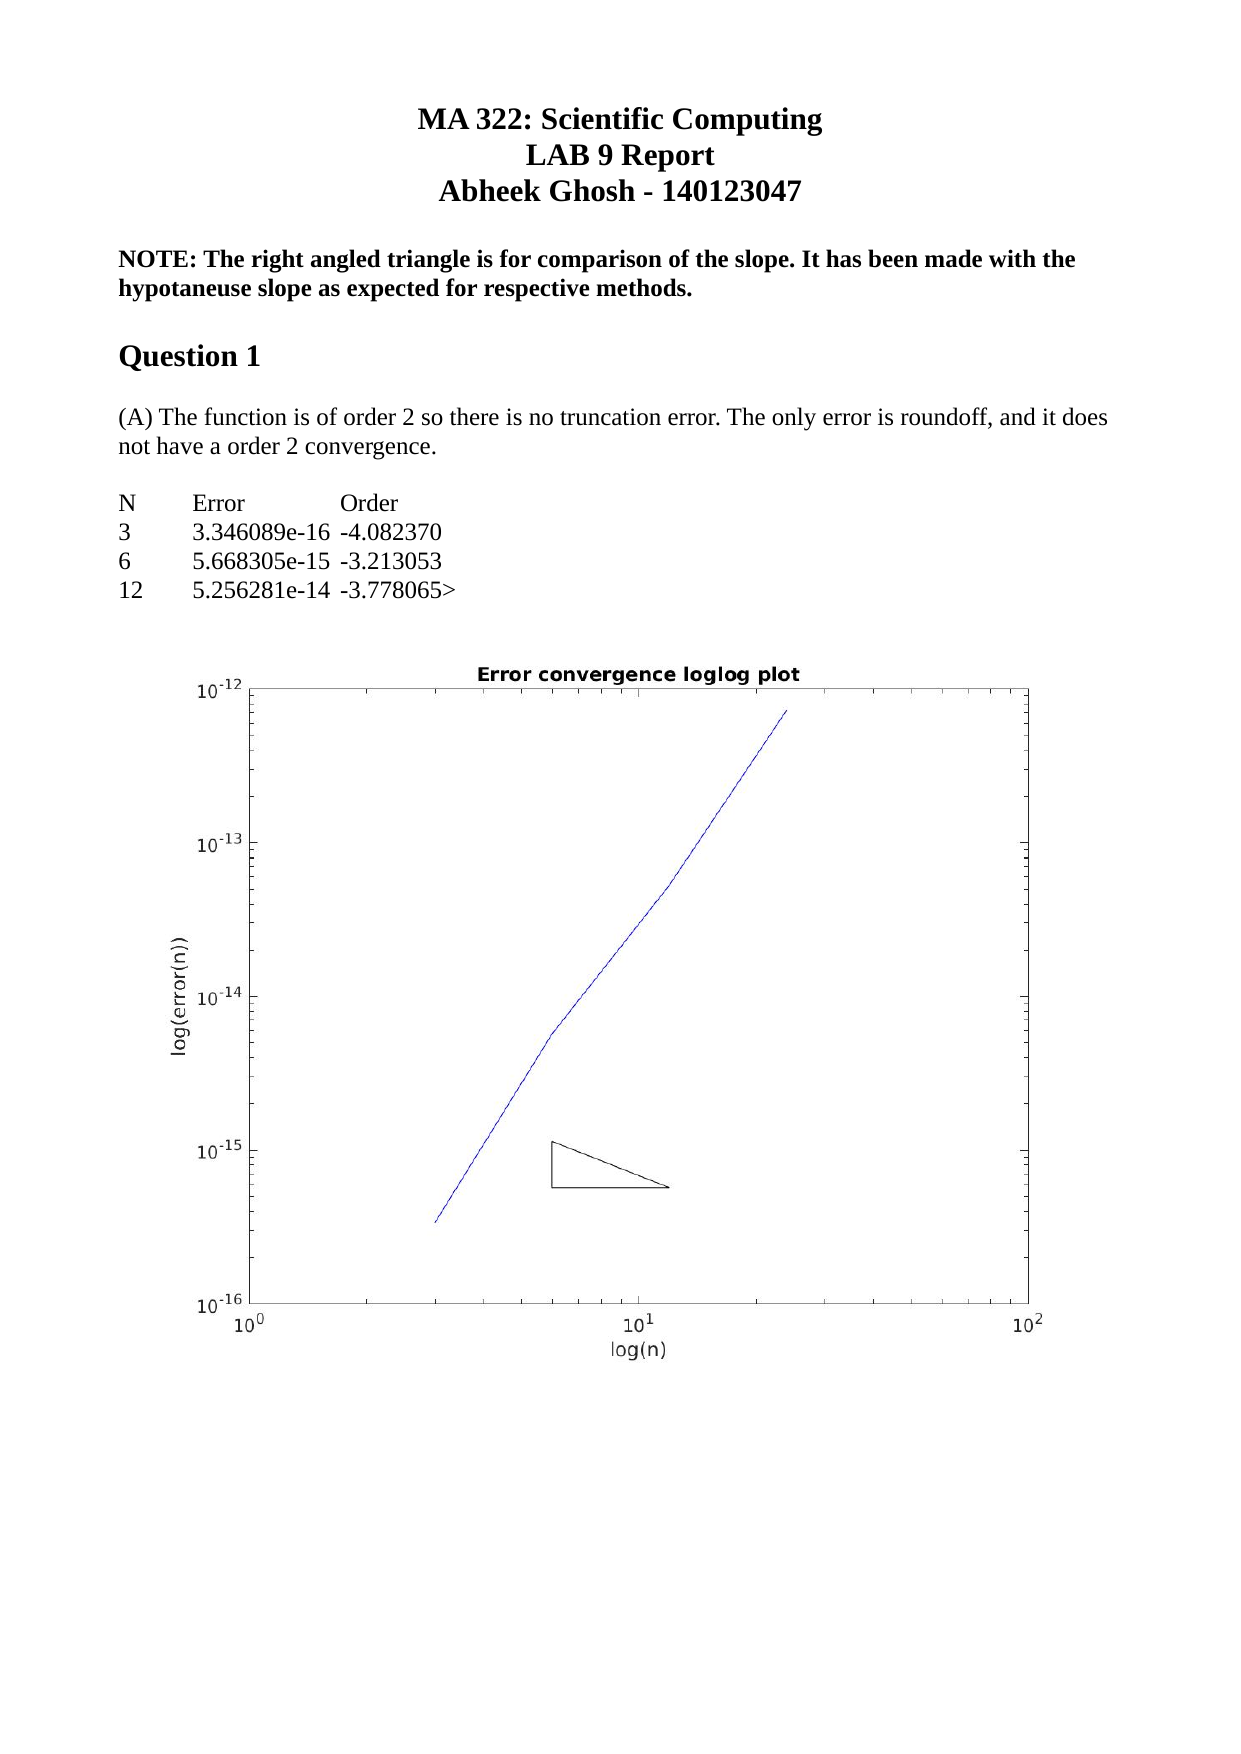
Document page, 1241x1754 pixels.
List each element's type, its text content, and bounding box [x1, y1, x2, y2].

text (A) The function is of order 2 so there is no truncation error. The only error is roundoff, and it does not have a order 2 convergence. [118, 402, 1122, 460]
text NOTE: The right angled triangle is for comparison of the slope. It has been made with the hypotaneuse slope as expected for respective methods. [118, 244, 1122, 302]
text MA 322: Scientific Computing [118, 100, 1122, 136]
text 12 5.256281e-14 -3.778065> [118, 575, 1122, 603]
text Question 1 [118, 338, 1122, 373]
picture [118, 632, 1123, 1386]
text N Error Order [118, 488, 1122, 517]
text LAB 9 Report [118, 136, 1122, 172]
text Abheek Ghosh - 140123047 [118, 172, 1122, 208]
text 3 3.346089e-16 -4.082370 [118, 517, 1122, 546]
text 6 5.668305e-15 -3.213053 [118, 546, 1122, 575]
